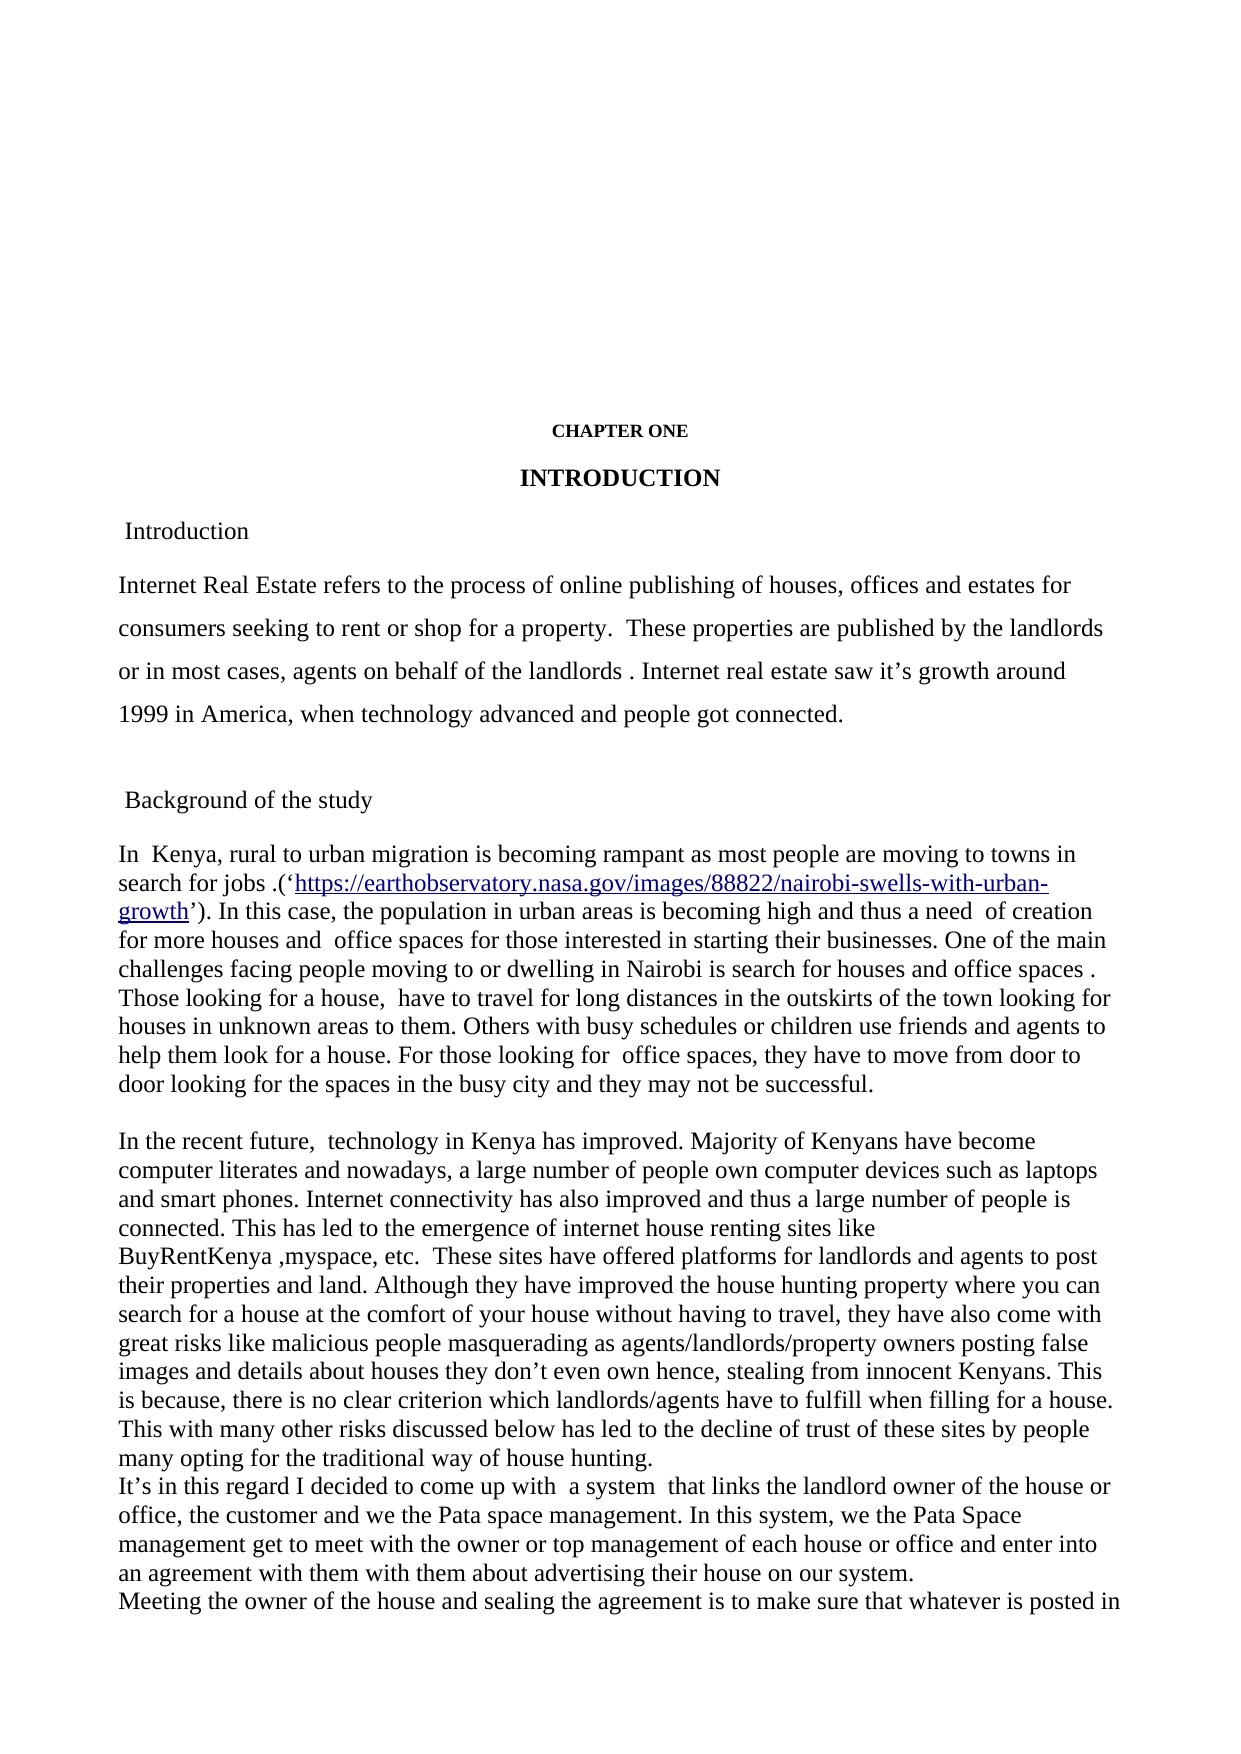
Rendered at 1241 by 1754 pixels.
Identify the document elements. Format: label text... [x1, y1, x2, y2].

text In Kenya, rural to urban migration is becoming rampant as most people are moving to towns in search for jobs .(‘https://earthobservatory.nasa.gov/images/88822/nairobi-swells-with-urban-growth’). In this case, the population in urban areas is becoming high and thus a need of creation for more houses and office spaces for those interested in starting their businesses. One of the main challenges facing people moving to or dwelling in Nairobi is search for houses and office spaces . Those looking for a house, have to travel for long distances in the outskirts of the town looking for houses in unknown areas to them. Others with busy schedules or children use friends and agents to help them look for a house. For those looking for office spaces, they have to move from door to door looking for the spaces in the busy city and they may not be successful. [118, 839, 1122, 1098]
text Meeting the owner of the house and sealing the agreement is to make sure that whatever is posted in [118, 1586, 1122, 1615]
text CHAPTER ONE [118, 420, 1122, 442]
text INTRODUCTION [118, 463, 1122, 491]
text In the recent future, technology in Kenya has improved. Majority of Kenyans have become computer literates and nowadays, a large number of people own computer devices such as laptops and smart phones. Internet connectivity has also improved and thus a large number of people is connected. This has led to the emergence of internet house renting sites like BuyRentKenya ,myspace, etc. These sites have offered platforms for landlords and agents to post their properties and land. Although they have improved the house hunting property where you can search for a house at the comfort of your house without having to travel, they have also come with great risks like malicious people masquerading as agents/landlords/property owners posting false images and details about houses they don’t even own hence, stealing from innocent Kenyans. This is because, there is no clear criterion which landlords/agents have to fulfill when filling for a house. This with many other risks discussed below has led to the decline of trust of these sites by people many opting for the traditional way of house hunting. [118, 1126, 1122, 1471]
text Introduction [118, 516, 1122, 545]
text Background of the study [118, 785, 1122, 814]
text It’s in this regard I decided to come up with a system that links the landlord owner of the house or office, the customer and we the Pata space management. In this system, we the Pata Space management get to meet with the owner or top management of each house or office and enter into an agreement with them with them about advertising their house on our system. [118, 1471, 1122, 1586]
text Internet Real Estate refers to the process of online publishing of houses, offices and estates for consumers seeking to rent or shop for a property. These properties are published by the landlords or in most cases, agents on behalf of the landlords . Internet real estate saw it’s growth around 1999 in America, when technology advanced and people got connected. [118, 570, 1122, 728]
